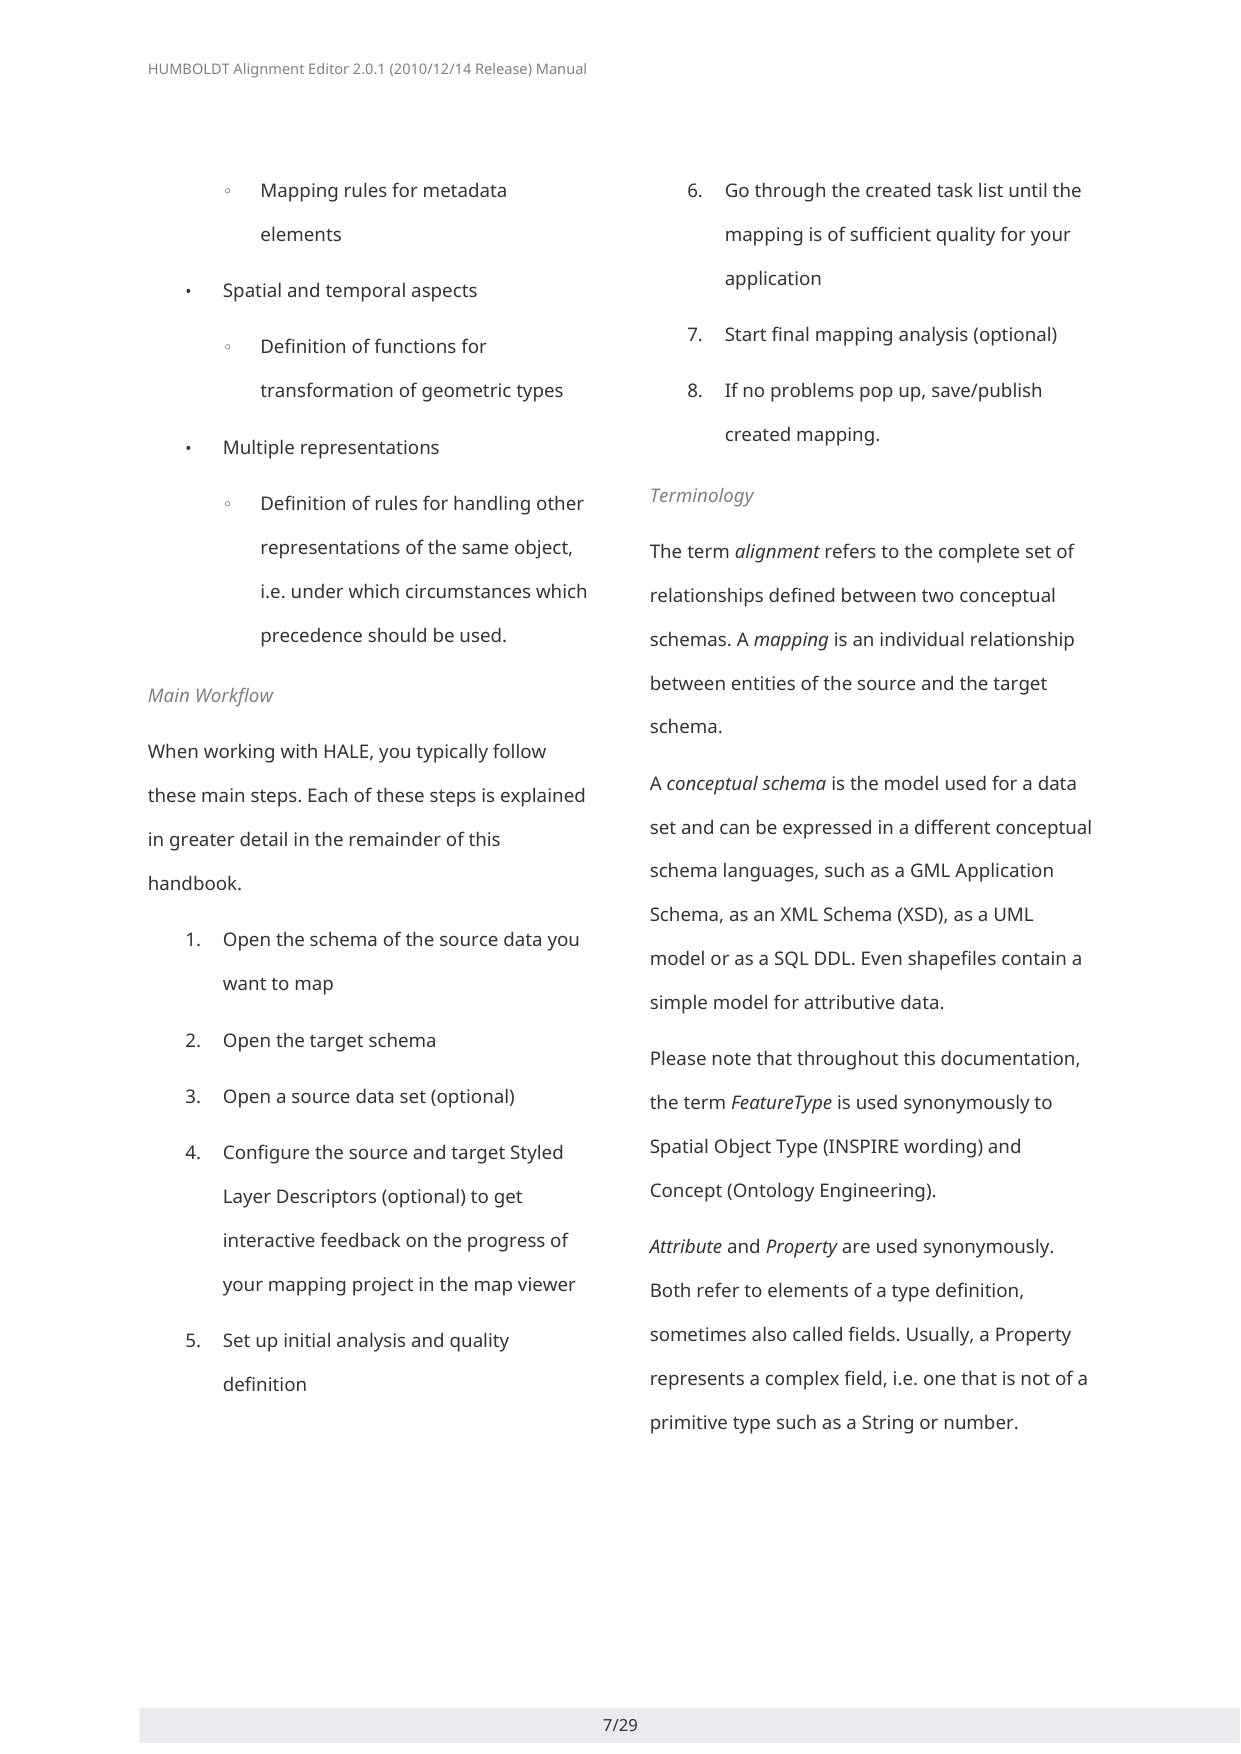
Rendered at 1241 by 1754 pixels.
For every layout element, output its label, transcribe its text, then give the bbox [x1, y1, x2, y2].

list Definition of rules for handling other representations of the same object, i.e. under which circumstances which precedence should be used. [223, 490, 591, 647]
list Spatial and temporal aspects [185, 277, 591, 303]
text Please note that throughout this documentation, the term FeatureType is used synonymously to Spatial Object Type (INSPIRE wording) and Concept (Ontology Engineering). [649, 1046, 1092, 1203]
list Set up initial analysis and quality definition [185, 1327, 591, 1397]
list Start final mapping analysis (optional) [687, 321, 1092, 347]
text Attribute and Property are used synonymously. Both refer to elements of a type definition, sometimes also called fields. Usually, a Property represents a complex field, i.e. one that is not of a primitive type such as a String or number. [649, 1234, 1092, 1434]
list Configure the source and target Styled Layer Descriptors (optional) to get interactive feedback on the progress of your mapping project in the map viewer [185, 1139, 591, 1297]
subtitle Terminology [649, 482, 1092, 507]
text A conceptual schema is the model used for a data set and can be expressed in a different conceptual schema languages, such as a GML Application Schema, as an XML Schema (XSD), as a UML model or as a SQL DDL. Even shapefiles contain a simple model for attributive data. [649, 770, 1092, 1015]
list Definition of functions for transformation of geometric types [223, 334, 591, 403]
list Mapping rules for metadata elements [223, 177, 591, 247]
list Go through the created task list until the mapping is of sufficient quality for your application [687, 177, 1092, 290]
text When working with HALE, you typically follow these main steps. Each of these steps is explained in greater detail in the remainder of this handbook. [148, 739, 591, 896]
list Open a source data set (optional) [185, 1083, 591, 1109]
list Open the schema of the source data you want to map [185, 927, 591, 996]
text The term alignment refers to the complete set of relationships defined between two conceptual schemas. A mapping is an individual relationship between entities of the source and the target schema. [649, 538, 1092, 739]
list If no problems pop up, save/publish created mapping. [687, 378, 1092, 447]
subtitle Main Workflow [148, 682, 591, 708]
list Open the target schema [185, 1027, 591, 1052]
list Multiple representations [185, 434, 591, 459]
